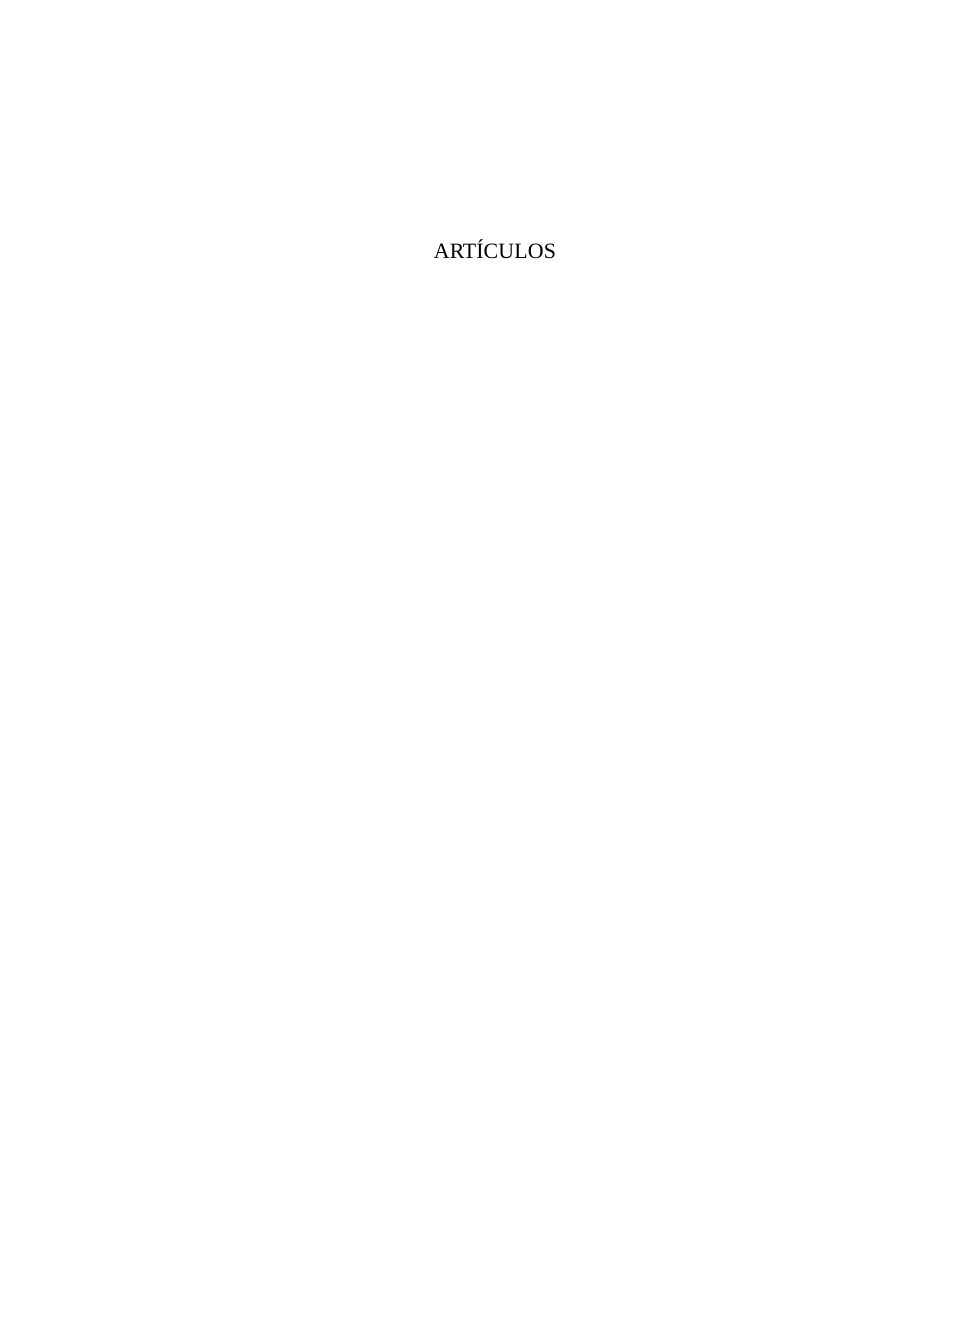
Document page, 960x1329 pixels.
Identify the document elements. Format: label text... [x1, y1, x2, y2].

text ARTÍCULOS [118, 239, 871, 264]
